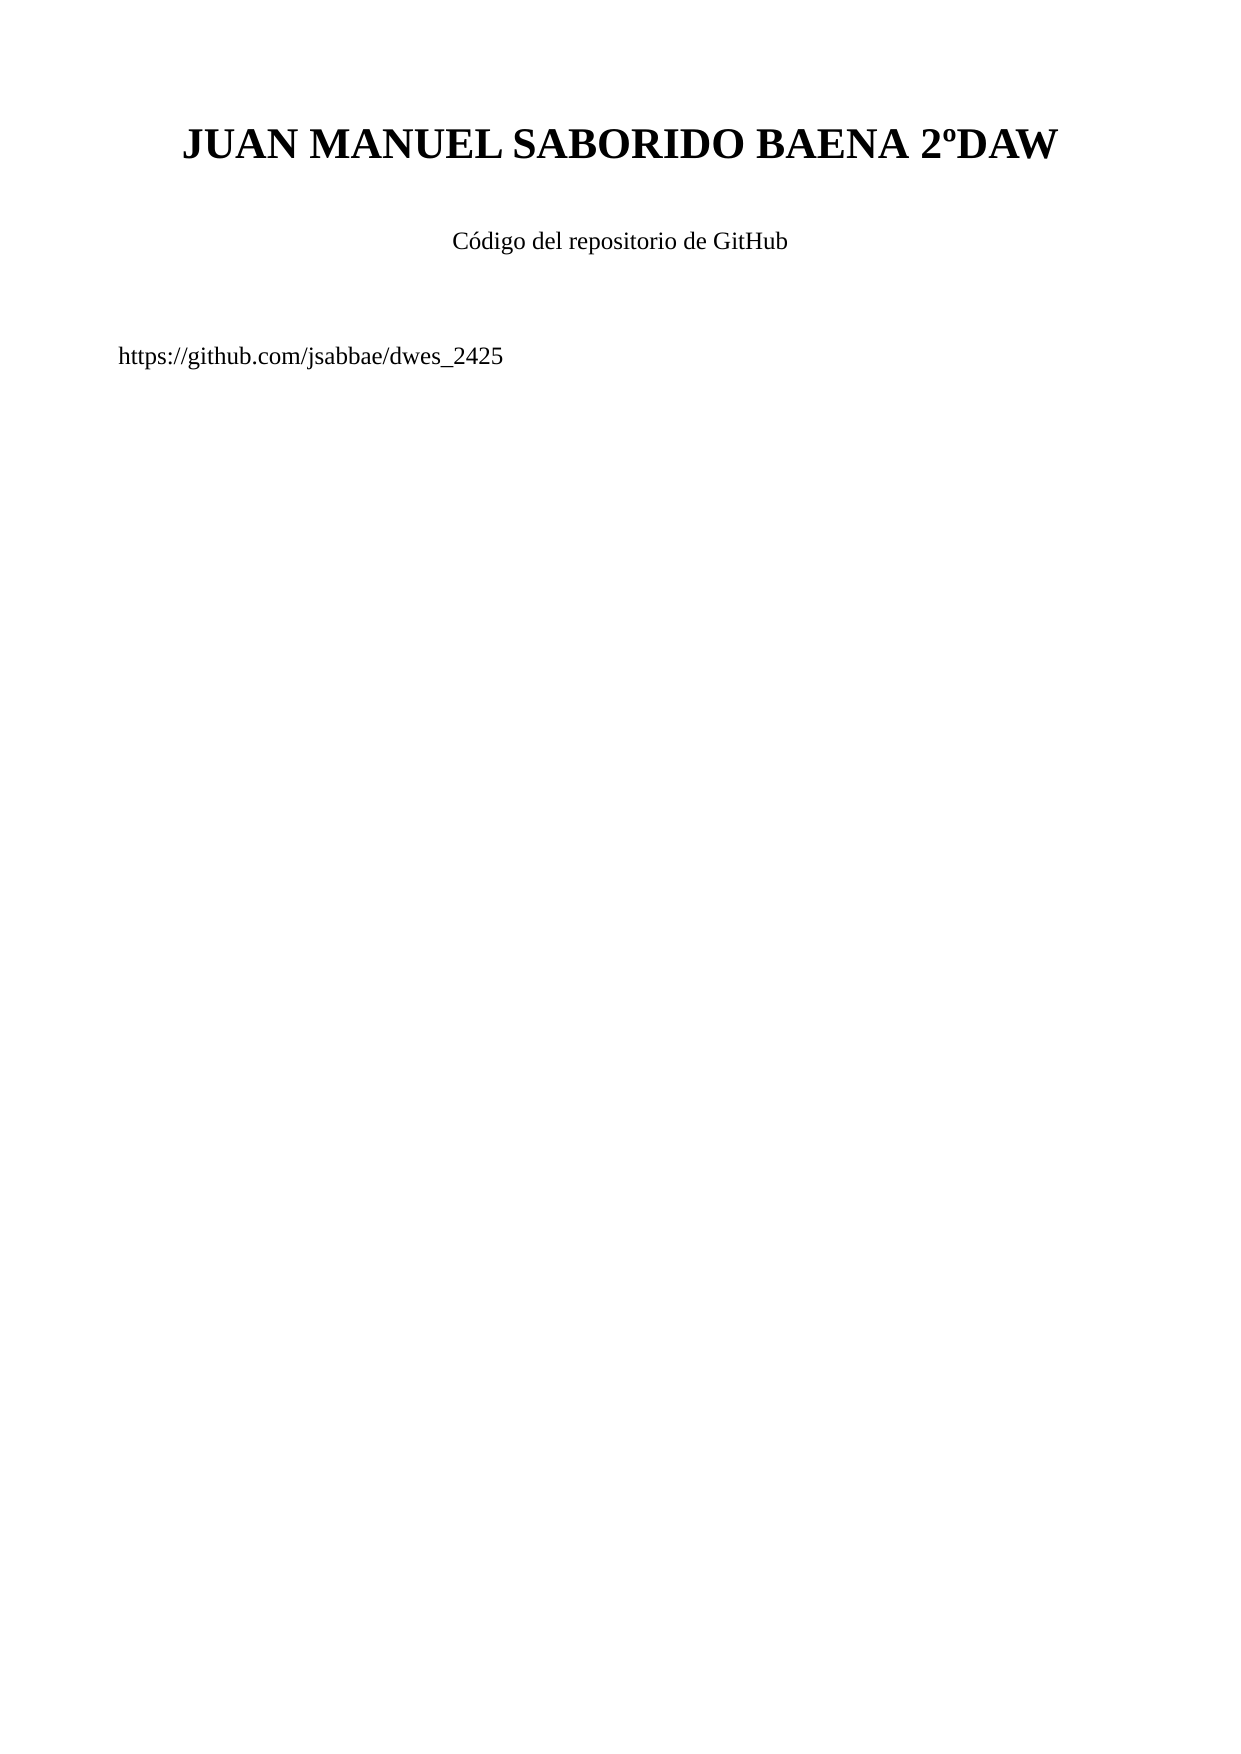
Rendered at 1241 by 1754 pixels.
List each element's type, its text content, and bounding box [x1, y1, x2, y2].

text https://github.com/jsabbae/dwes_2425 [118, 341, 1122, 370]
text Código del repositorio de GitHub [118, 226, 1122, 255]
text JUAN MANUEL SABORIDO BAENA 2ºDAW [118, 118, 1122, 168]
